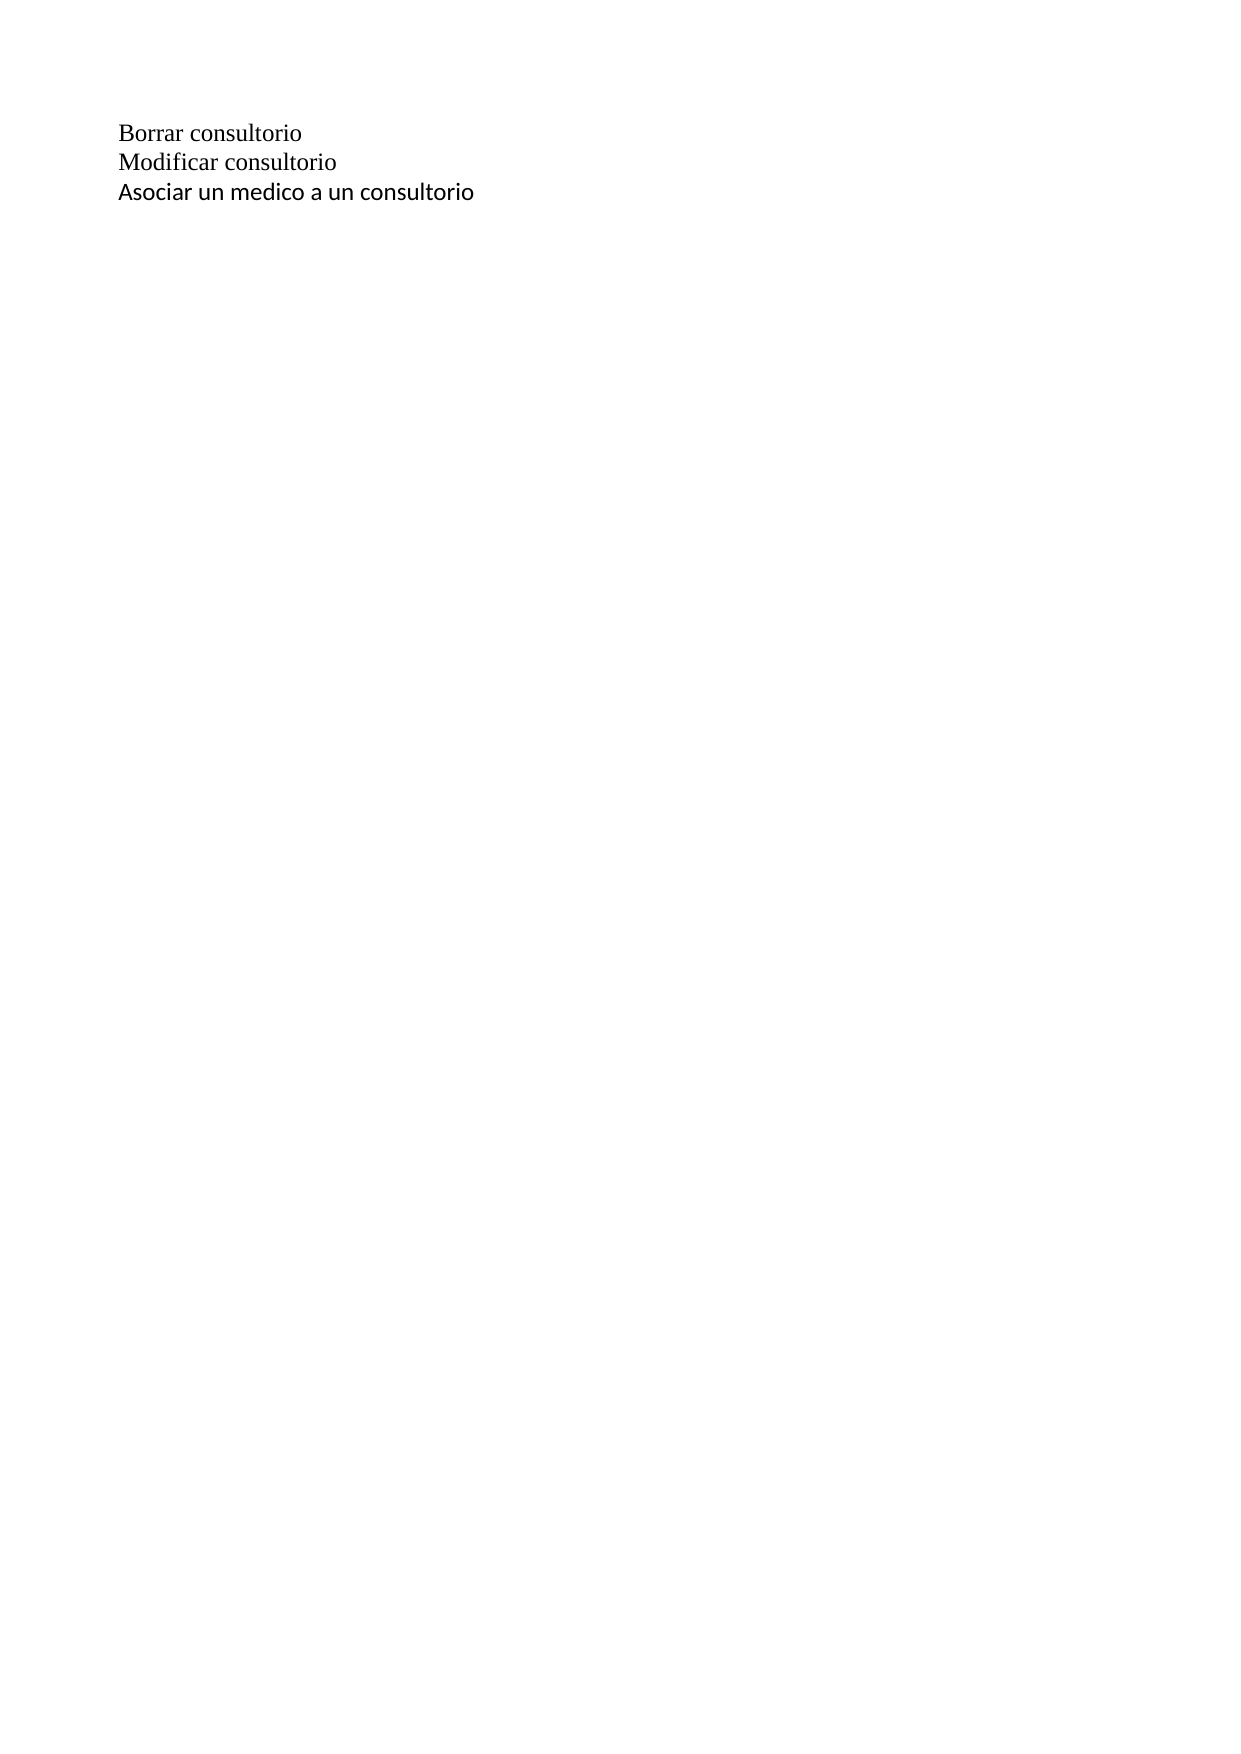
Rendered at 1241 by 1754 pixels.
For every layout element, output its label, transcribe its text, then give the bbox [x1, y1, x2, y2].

text Asociar un medico a un consultorio [118, 176, 1122, 206]
text Modificar consultorio [118, 147, 1122, 176]
text Borrar consultorio [118, 118, 1122, 147]
